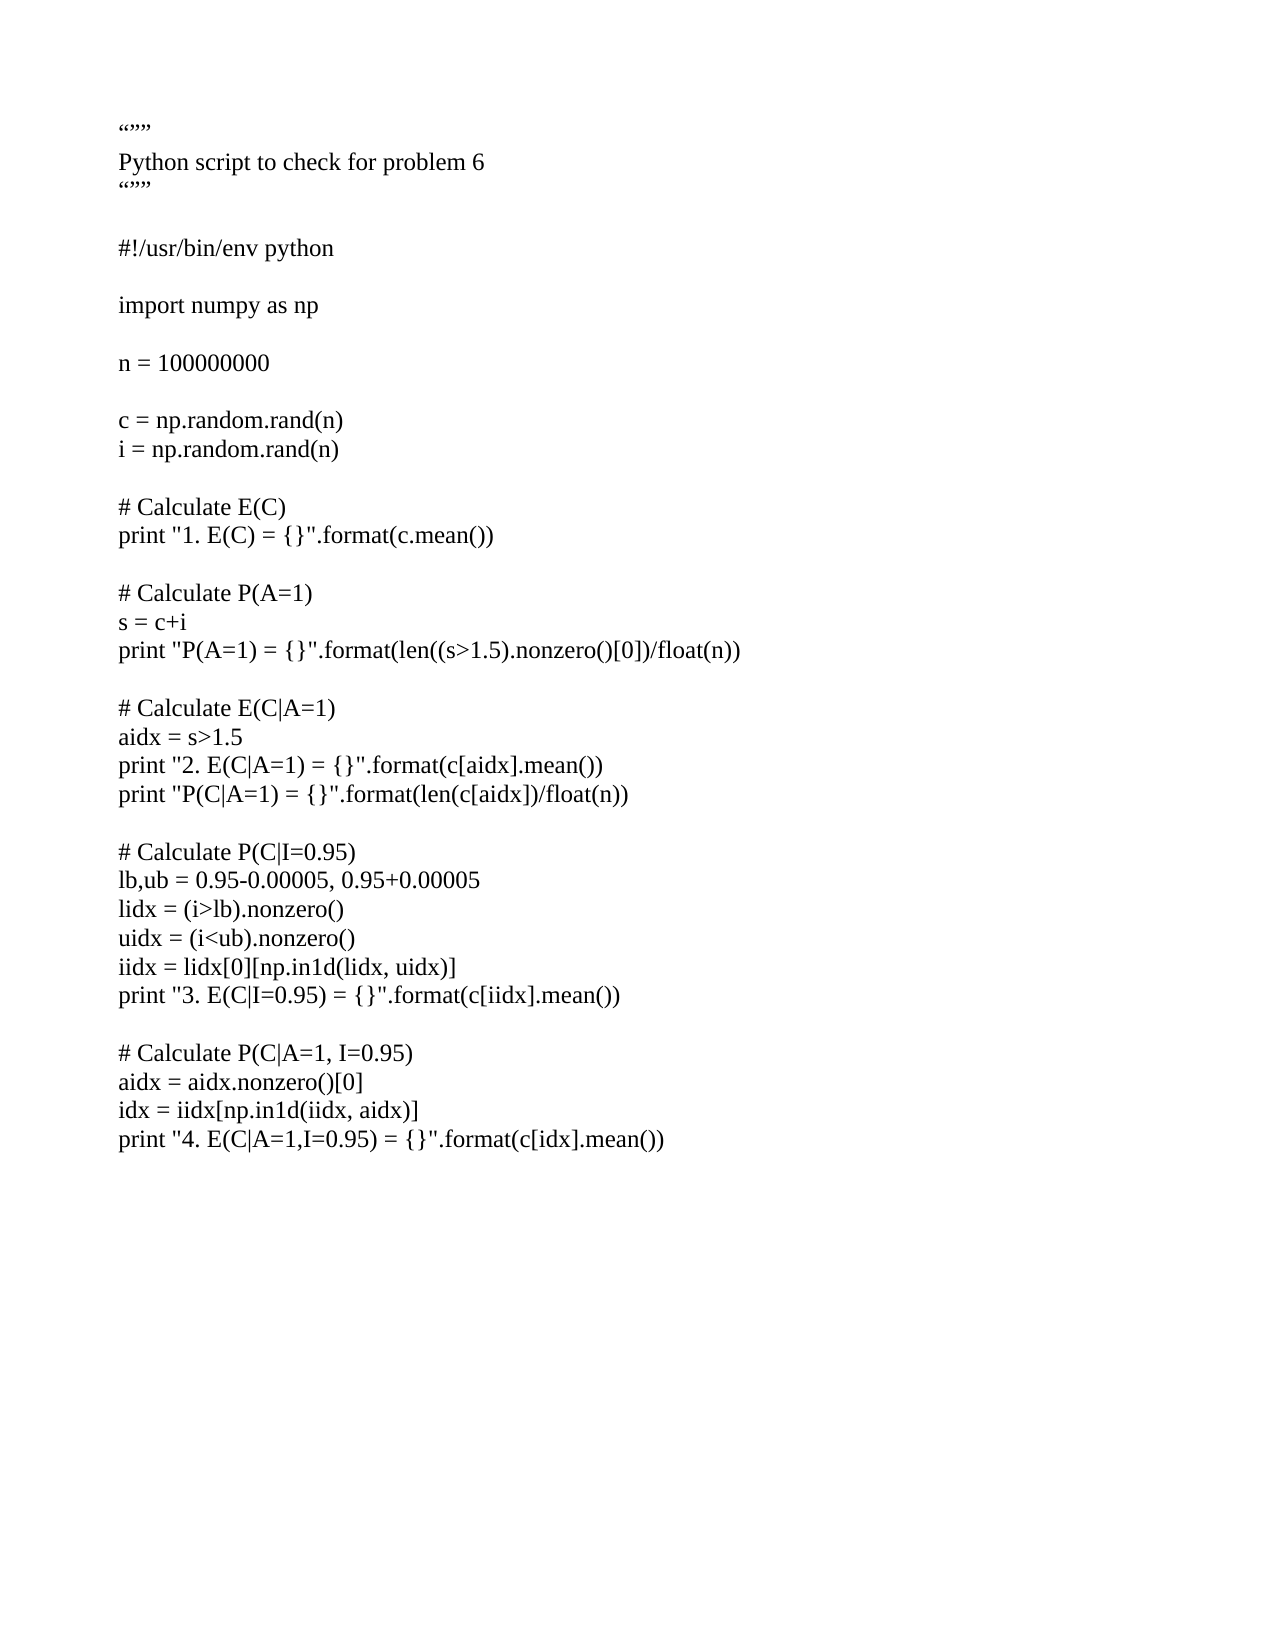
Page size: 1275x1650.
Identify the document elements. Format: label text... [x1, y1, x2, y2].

text uidx = (i<ub).nonzero() [118, 923, 1157, 952]
text “”” [118, 176, 1157, 204]
text aidx = s>1.5 [118, 722, 1157, 751]
text “”” [118, 118, 1157, 147]
text lidx = (i>lb).nonzero() [118, 894, 1157, 923]
text i = np.random.rand(n) [118, 434, 1157, 463]
text print "3. E(C|I=0.95) = {}".format(c[iidx].mean()) [118, 981, 1157, 1009]
text print "P(C|A=1) = {}".format(len(c[aidx])/float(n)) [118, 779, 1157, 808]
text #!/usr/bin/env python [118, 233, 1157, 262]
text print "4. E(C|A=1,I=0.95) = {}".format(c[idx].mean()) [118, 1124, 1157, 1153]
text Python script to check for problem 6 [118, 147, 1157, 176]
text lb,ub = 0.95-0.00005, 0.95+0.00005 [118, 866, 1157, 894]
text idx = iidx[np.in1d(iidx, aidx)] [118, 1096, 1157, 1124]
text s = c+i [118, 607, 1157, 636]
text n = 100000000 [118, 348, 1157, 377]
text # Calculate E(C) [118, 492, 1157, 521]
text import numpy as np [118, 291, 1157, 319]
text aidx = aidx.nonzero()[0] [118, 1067, 1157, 1096]
text c = np.random.rand(n) [118, 406, 1157, 434]
text # Calculate P(C|I=0.95) [118, 837, 1157, 866]
text iidx = lidx[0][np.in1d(lidx, uidx)] [118, 952, 1157, 981]
text # Calculate P(C|A=1, I=0.95) [118, 1038, 1157, 1067]
text print "1. E(C) = {}".format(c.mean()) [118, 521, 1157, 549]
text print "P(A=1) = {}".format(len((s>1.5).nonzero()[0])/float(n)) [118, 636, 1157, 664]
text print "2. E(C|A=1) = {}".format(c[aidx].mean()) [118, 751, 1157, 779]
text # Calculate P(A=1) [118, 578, 1157, 607]
text # Calculate E(C|A=1) [118, 693, 1157, 722]
